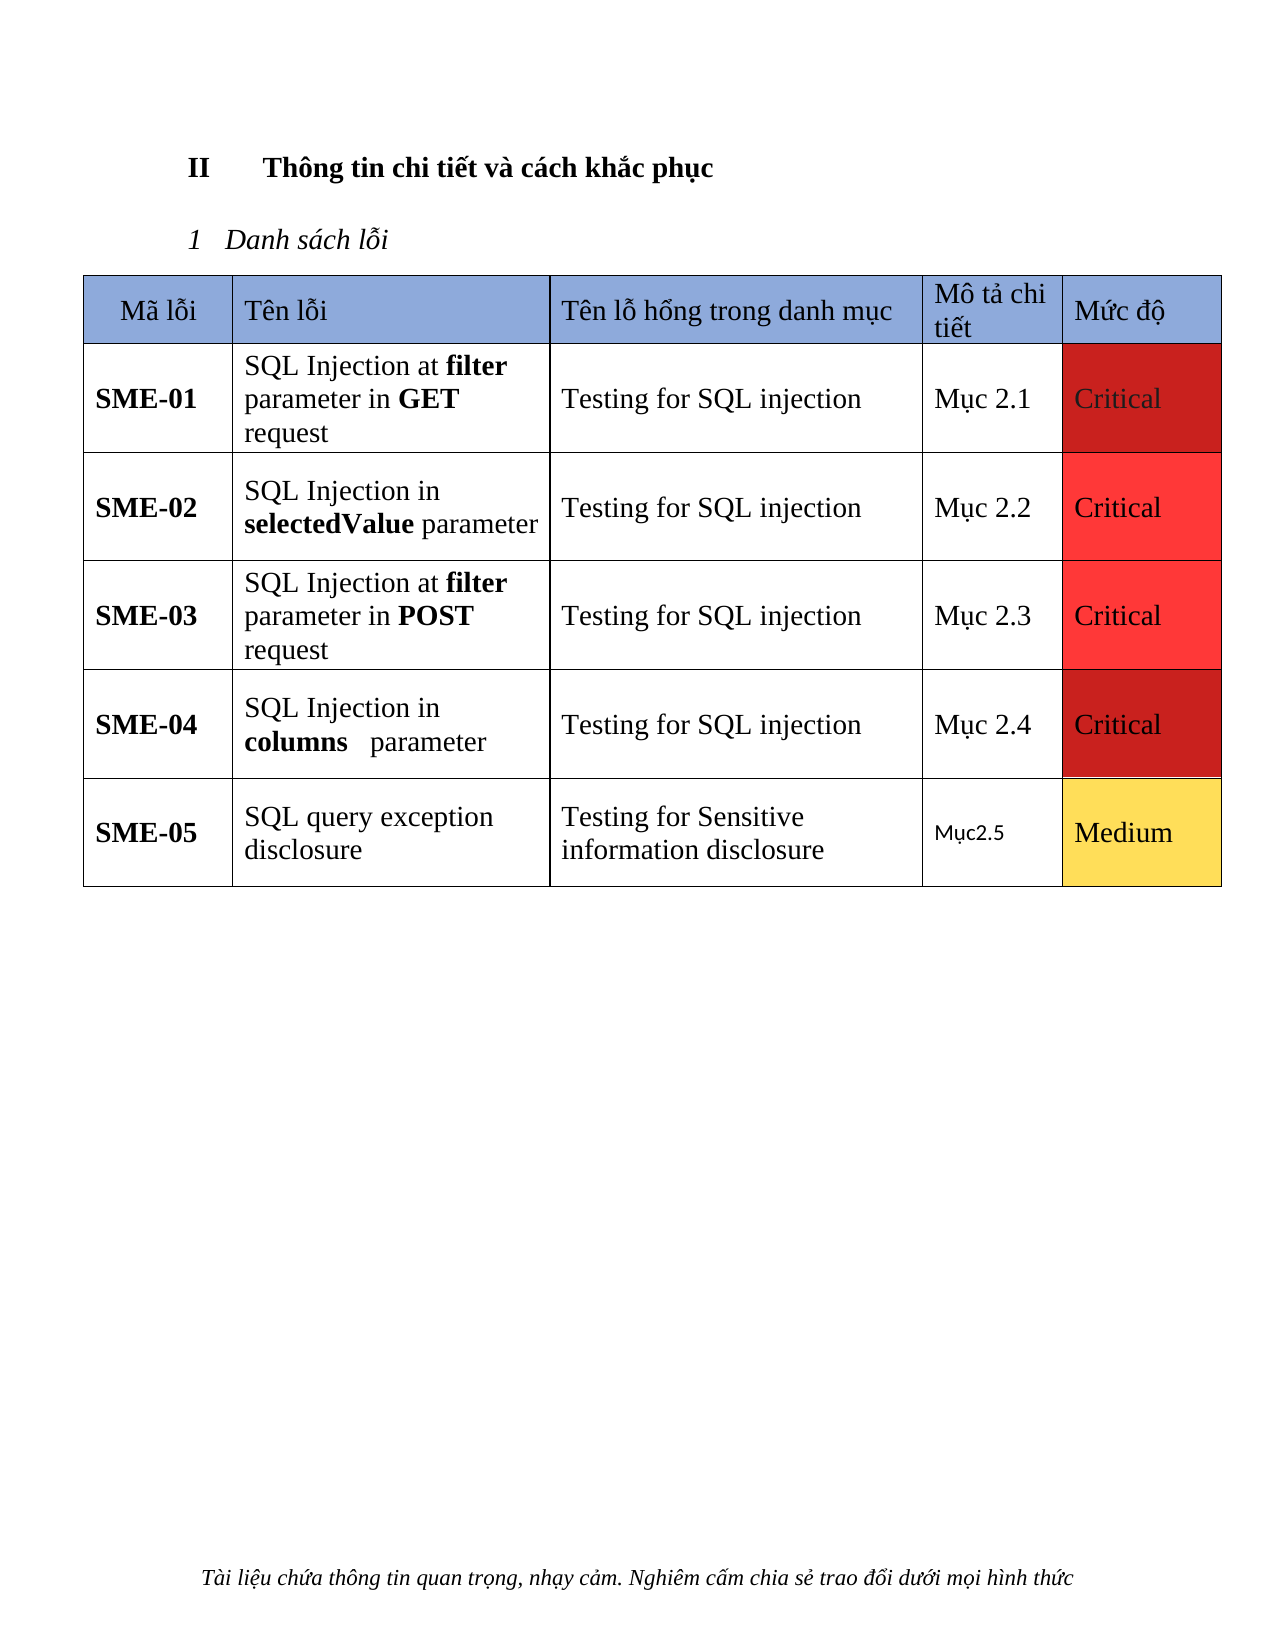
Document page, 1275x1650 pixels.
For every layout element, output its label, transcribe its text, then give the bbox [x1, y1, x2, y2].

table_cell Testing for SQL injection [551, 344, 922, 452]
table_cell Testing for SQL injection [551, 453, 922, 560]
table_cell SME-05 [84, 779, 232, 886]
table_cell SQL Injection at filter parameter in POST request [233, 561, 549, 669]
table_cell SQL Injection in selectedValue parameter [233, 453, 549, 560]
list Thông tin chi tiết và cách khắc phục [187, 150, 1125, 183]
table_cell SQL Injection in columns parameter [233, 670, 549, 777]
table_cell Mục 2.4 [923, 670, 1062, 777]
table_cell Testing for SQL injection [551, 670, 922, 777]
table_cell Testing for SQL injection [551, 561, 922, 669]
table_cell Testing for Sensitive information disclosure [551, 779, 922, 886]
table_header Mã lỗi [84, 276, 232, 343]
table_header Mô tả chi tiết [923, 276, 1062, 343]
table_cell SME-04 [84, 670, 232, 777]
table_header Tên lỗ hổng trong danh mục [551, 276, 922, 343]
table_cell Critical [1063, 670, 1221, 777]
table_header Tên lỗi [233, 276, 549, 343]
table_cell Critical [1063, 453, 1221, 560]
table_cell Medium [1063, 779, 1221, 886]
table_cell Mục 2.1 [923, 344, 1062, 452]
table_cell Critical [1063, 344, 1221, 452]
table_cell Mục 2.2 [923, 453, 1062, 560]
table_cell SME-02 [84, 453, 232, 560]
table_header Mức độ [1063, 276, 1221, 343]
table_cell Critical [1063, 561, 1221, 669]
table_cell Mục2.5 [923, 779, 1062, 886]
table_cell SQL Injection at filter parameter in GET request [233, 344, 549, 452]
table_cell Mục 2.3 [923, 561, 1062, 669]
table_cell SME-03 [84, 561, 232, 669]
table_cell SQL query exception disclosure [233, 779, 549, 886]
list Danh sách lỗi [187, 222, 1125, 256]
table_cell SME-01 [84, 344, 232, 452]
